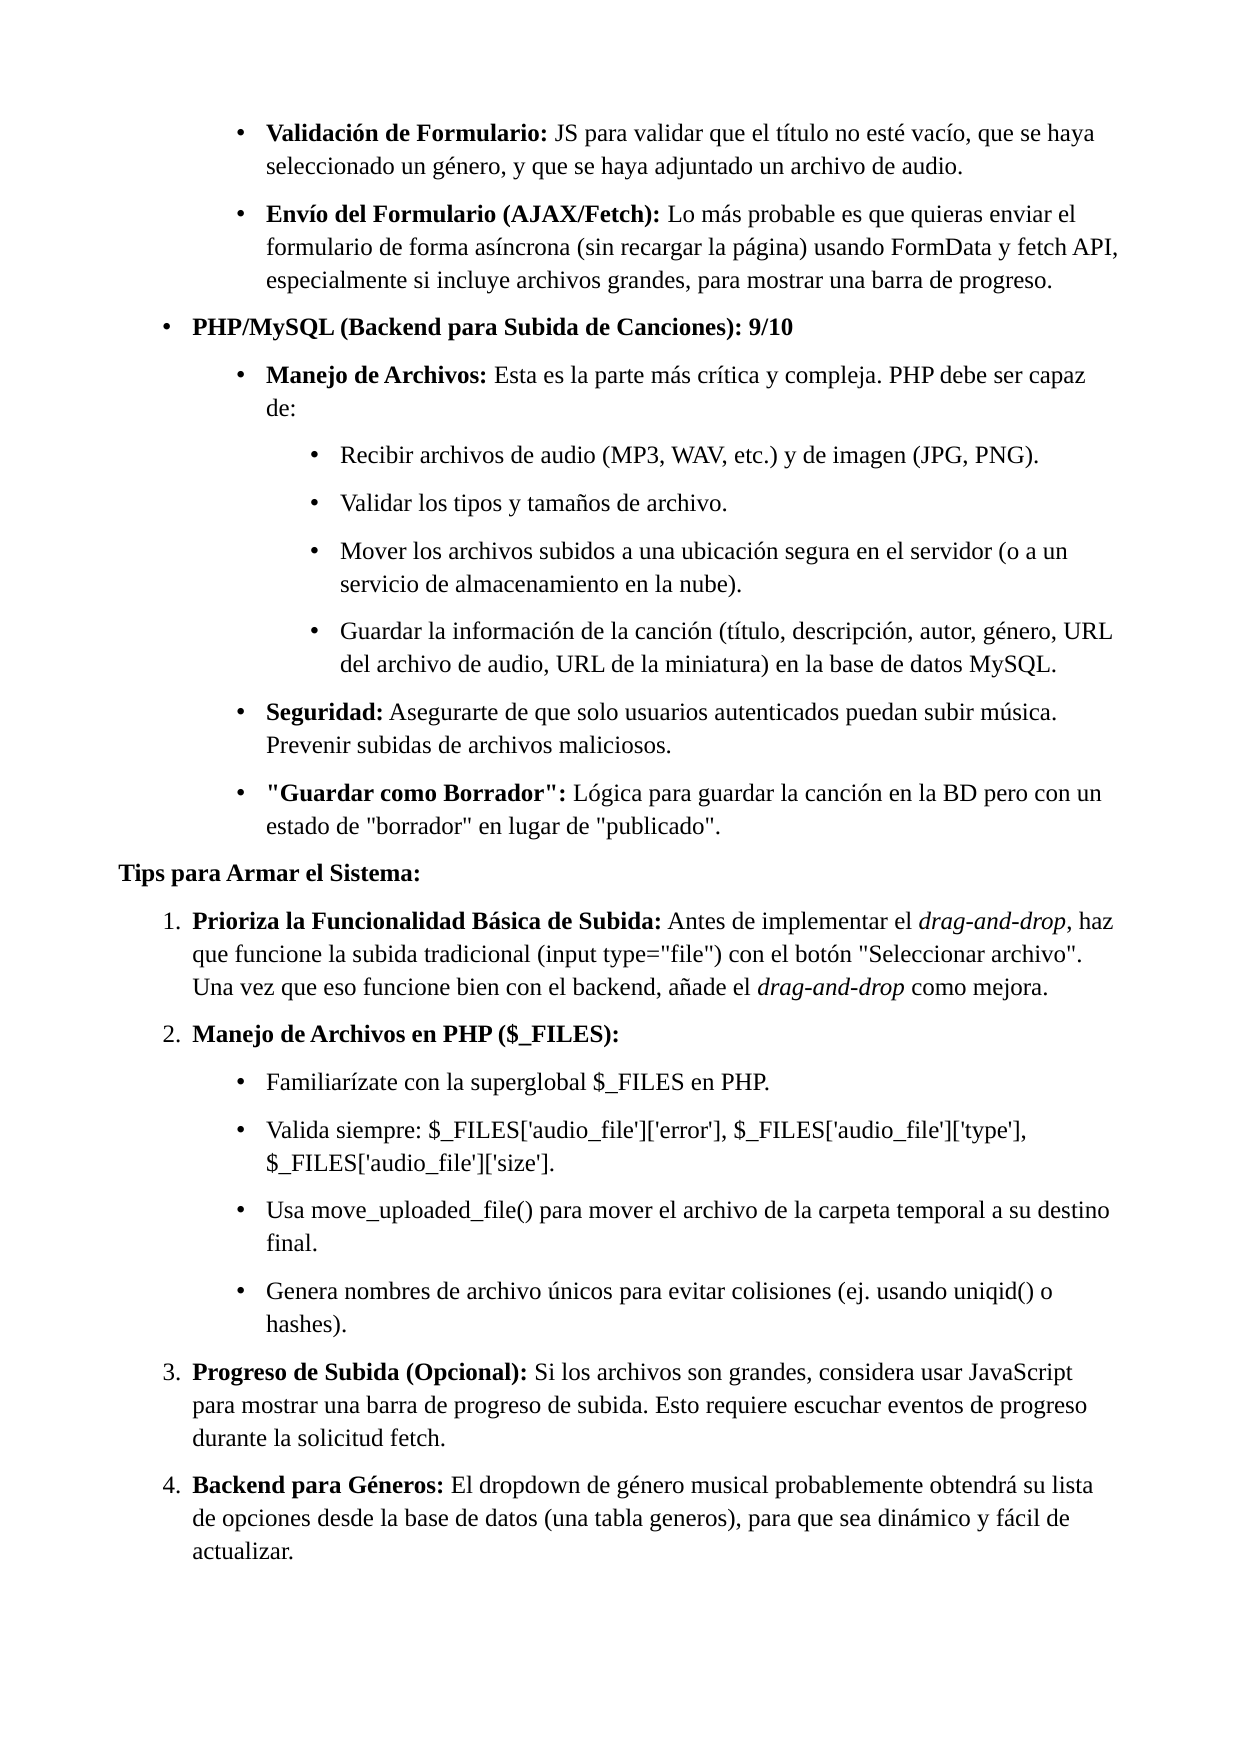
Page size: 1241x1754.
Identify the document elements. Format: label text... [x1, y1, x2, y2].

text Tips para Armar el Sistema: [118, 858, 1122, 887]
list Mover los archivos subidos a una ubicación segura en el servidor (o a un servicio de almacenamiento en la nube). [310, 536, 1122, 598]
list Familiarízate con la superglobal $_FILES en PHP. [236, 1067, 1122, 1096]
list Recibir archivos de audio (MP3, WAV, etc.) y de imagen (JPG, PNG). [310, 441, 1122, 469]
list Prioriza la Funcionalidad Básica de Subida: Antes de implementar el drag-and-drop, haz que funcione la subida tradicional (input type="file") con el botón "Seleccionar archivo". Una vez que eso funcione bien con el backend, añade el drag-and-drop como mejora. [162, 906, 1122, 1001]
list Valida siempre: $_FILES['audio_file']['error'], $_FILES['audio_file']['type'], $_FILES['audio_file']['size']. [236, 1115, 1122, 1177]
list Manejo de Archivos en PHP ($_FILES): [162, 1019, 1122, 1048]
list Manejo de Archivos: Esta es la parte más crítica y compleja. PHP debe ser capaz de: [236, 360, 1122, 422]
list Seguridad: Asegurarte de que solo usuarios autenticados puedan subir música. Prevenir subidas de archivos maliciosos. [236, 697, 1122, 759]
list Envío del Formulario (AJAX/Fetch): Lo más probable es que quieras enviar el formulario de forma asíncrona (sin recargar la página) usando FormData y fetch API, especialmente si incluye archivos grandes, para mostrar una barra de progreso. [236, 199, 1122, 293]
list "Guardar como Borrador": Lógica para guardar la canción en la BD pero con un estado de "borrador" en lugar de "publicado". [236, 778, 1122, 839]
list Usa move_uploaded_file() para mover el archivo de la carpeta temporal a su destino final. [236, 1195, 1122, 1257]
list Validar los tipos y tamaños de archivo. [310, 488, 1122, 517]
list Genera nombres de archivo únicos para evitar colisiones (ej. usando uniqid() o hashes). [236, 1276, 1122, 1338]
list PHP/MySQL (Backend para Subida de Canciones): 9/10 [162, 312, 1122, 341]
list Validación de Formulario: JS para validar que el título no esté vacío, que se haya seleccionado un género, y que se haya adjuntado un archivo de audio. [236, 118, 1122, 180]
list Progreso de Subida (Opcional): Si los archivos son grandes, considera usar JavaScript para mostrar una barra de progreso de subida. Esto requiere escuchar eventos de progreso durante la solicitud fetch. [162, 1357, 1122, 1451]
list Guardar la información de la canción (título, descripción, autor, género, URL del archivo de audio, URL de la miniatura) en la base de datos MySQL. [310, 616, 1122, 678]
list Backend para Géneros: El dropdown de género musical probablemente obtendrá su lista de opciones desde la base de datos (una tabla generos), para que sea dinámico y fácil de actualizar. [162, 1470, 1122, 1565]
